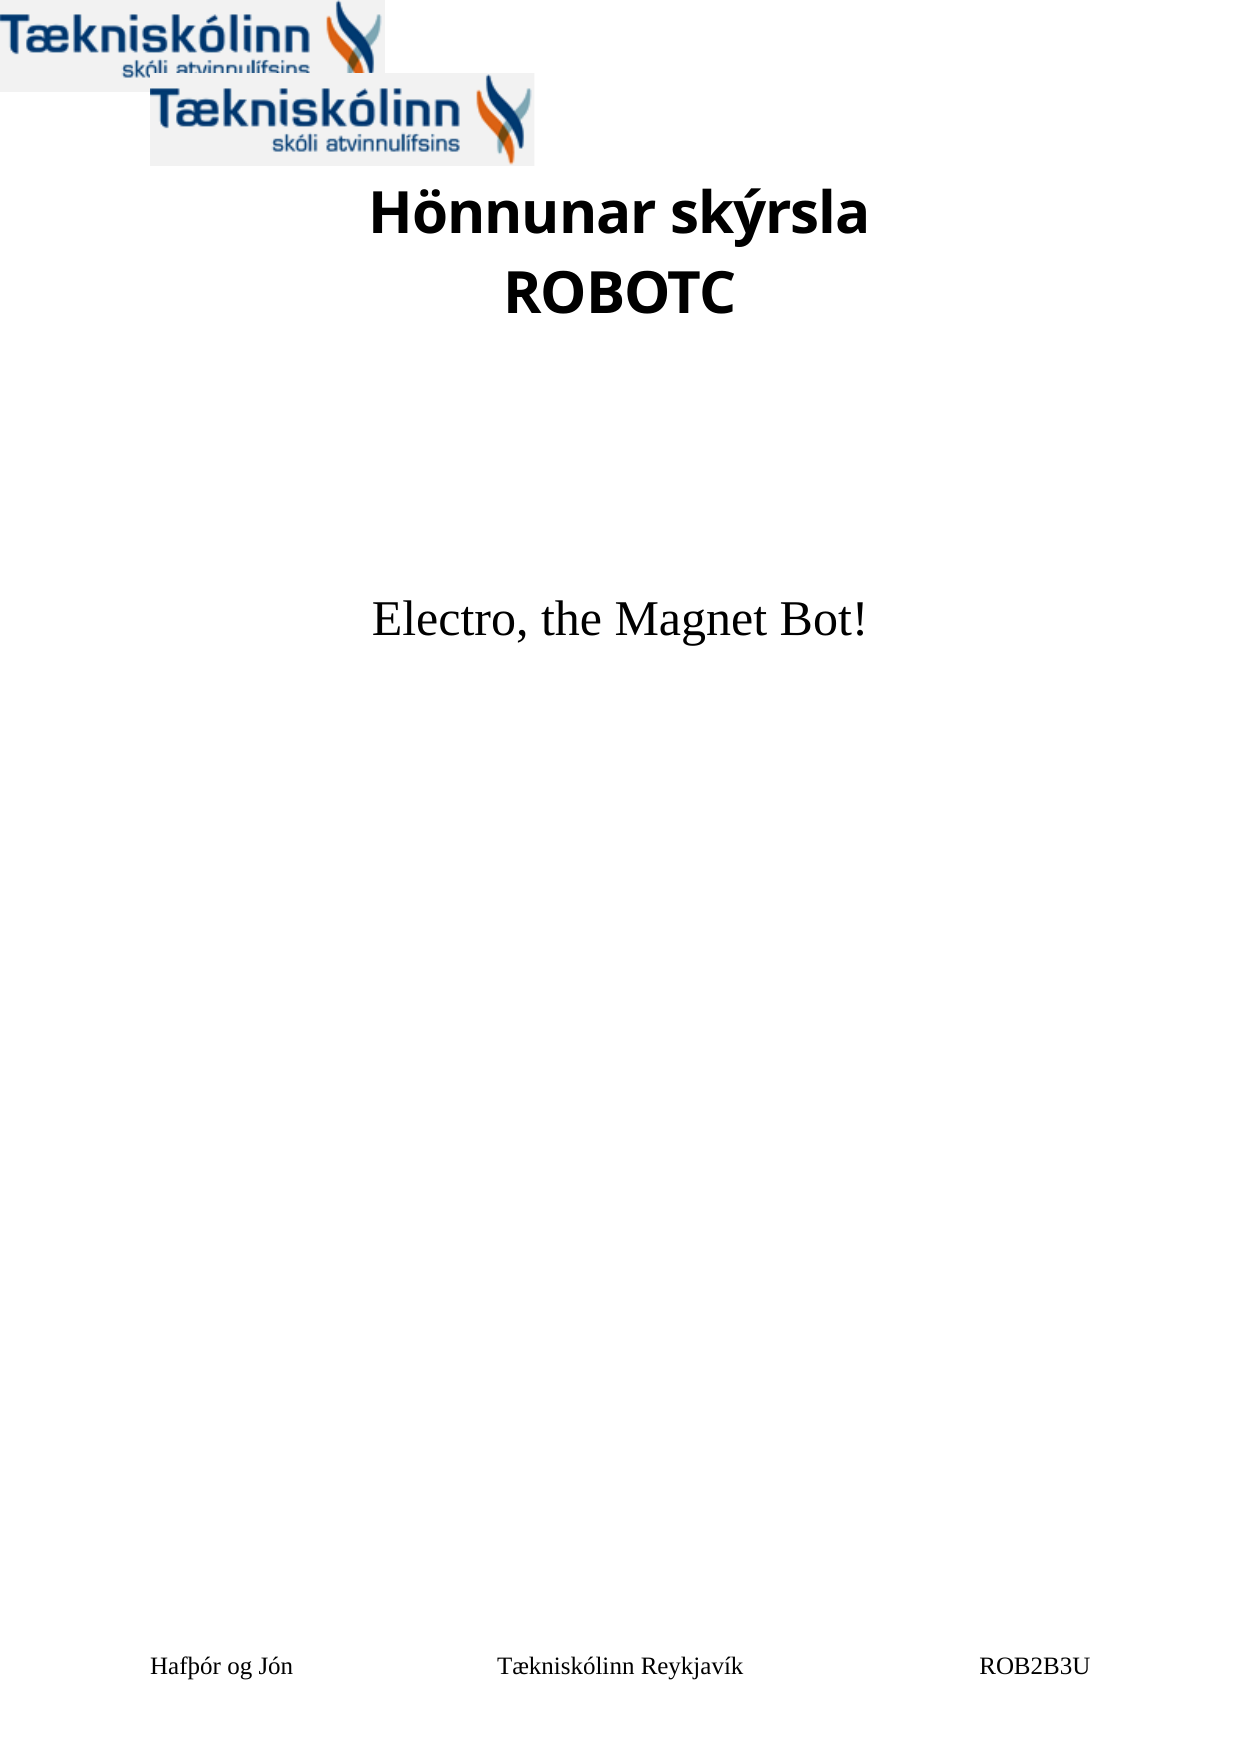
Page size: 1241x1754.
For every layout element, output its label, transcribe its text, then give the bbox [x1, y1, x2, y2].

title Hönnunar skýrsla [150, 171, 1090, 251]
picture [0, 0, 535, 166]
text Electro, the Magnet Bot! [150, 589, 1090, 647]
title ROBOTC [150, 251, 1090, 330]
